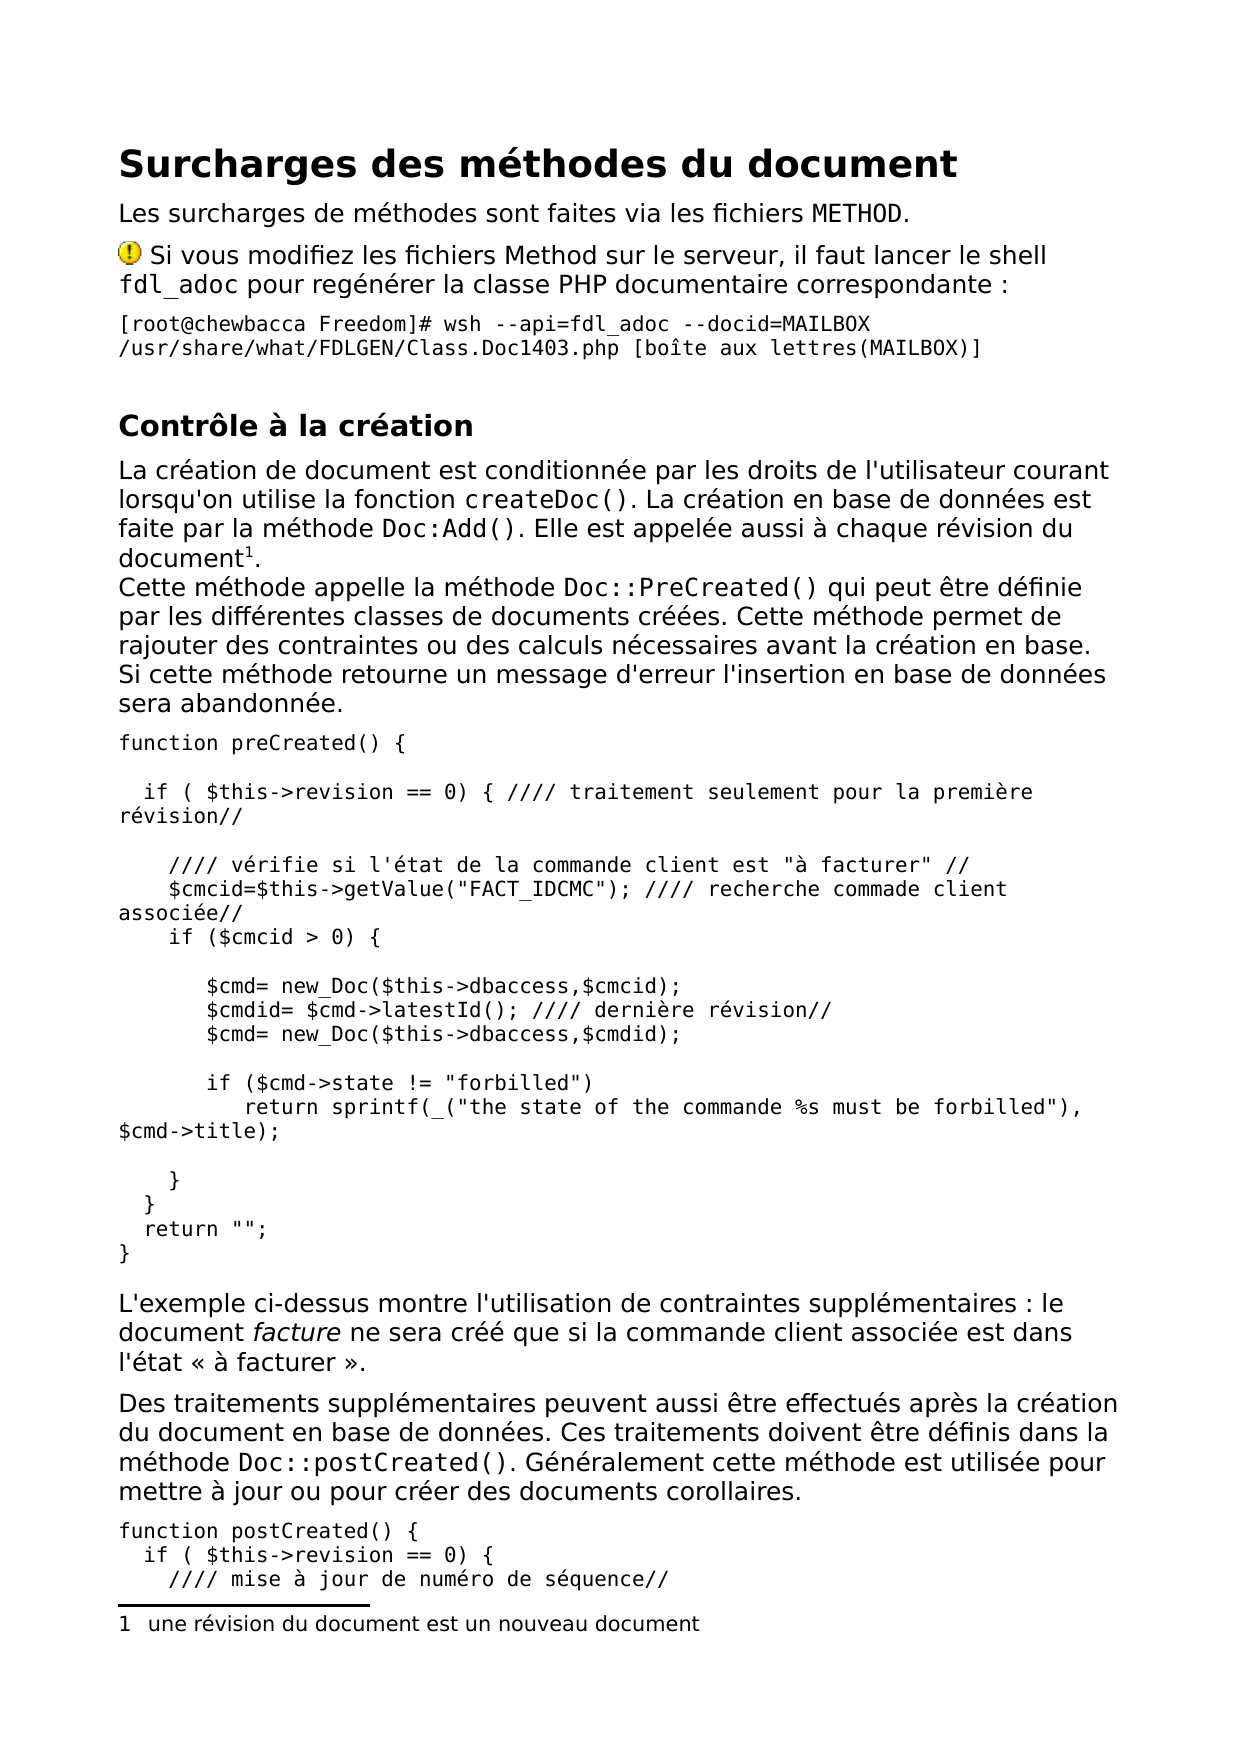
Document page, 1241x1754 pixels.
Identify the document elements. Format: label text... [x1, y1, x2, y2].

text function preCreated() { if ( $this->revision == 0) { //// traitement seulement pour la première révision// //// vérifie si l'état de la commande client est "à facturer" // $cmcid=$this->getValue("FACT_IDCMC"); //// recherche commade client associée// if ($cmcid > 0) { $cmd= new_Doc($this->dbaccess,$cmcid); $cmdid= $cmd->latestId(); //// dernière révision// $cmd= new_Doc($this->dbaccess,$cmdid); if ($cmd->state != "forbilled") return sprintf(_("the state of the commande %s must be forbilled"), $cmd->title); } } return ""; } [118, 731, 1122, 1289]
subtitle Contrôle à la création [118, 410, 1122, 444]
picture [118, 241, 142, 265]
text function postCreated() { if ( $this->revision == 0) { //// mise à jour de numéro de séquence// [118, 1519, 1122, 1591]
text La création de document est conditionnée par les droits de l'utilisateur courant lorsqu'on utilise la fonction createDoc(). La création en base de données est faite par la méthode Doc:Add(). Elle est appelée aussi à chaque révision du document. Cette méthode appelle la méthode Doc::PreCreated() qui peut être définie par les différentes classes de documents créées. Cette méthode permet de rajouter des contraintes ou des calculs nécessaires avant la création en base. Si cette méthode retourne un message d'erreur l'insertion en base de données sera abandonnée. [118, 456, 1122, 719]
text L'exemple ci-dessus montre l'utilisation de contraintes supplémentaires : le document facture ne sera créé que si la commande client associée est dans l'état « à facturer ». [118, 1289, 1122, 1377]
text Les surcharges de méthodes sont faites via les fichiers METHOD. [118, 199, 1122, 228]
text Si vous modifiez les fichiers Method sur le serveur, il faut lancer le shell fdl_adoc pour regénérer la classe PHP documentaire correspondante : [118, 241, 1122, 299]
subtitle Surcharges des méthodes du document [118, 143, 1122, 187]
text Des traitements supplémentaires peuvent aussi être effectués après la création du document en base de données. Ces traitements doivent être définis dans la méthode Doc::postCreated(). Généralement cette méthode est utilisée pour mettre à jour ou pour créer des documents corollaires. [118, 1389, 1122, 1506]
text [root@chewbacca Freedom]# wsh --api=fdl_adoc --docid=MAILBOX /usr/share/what/FDLGEN/Class.Doc1403.php [boîte aux lettres(MAILBOX)] [118, 312, 1122, 385]
text une révision du document est un nouveau document [118, 1612, 1122, 1636]
